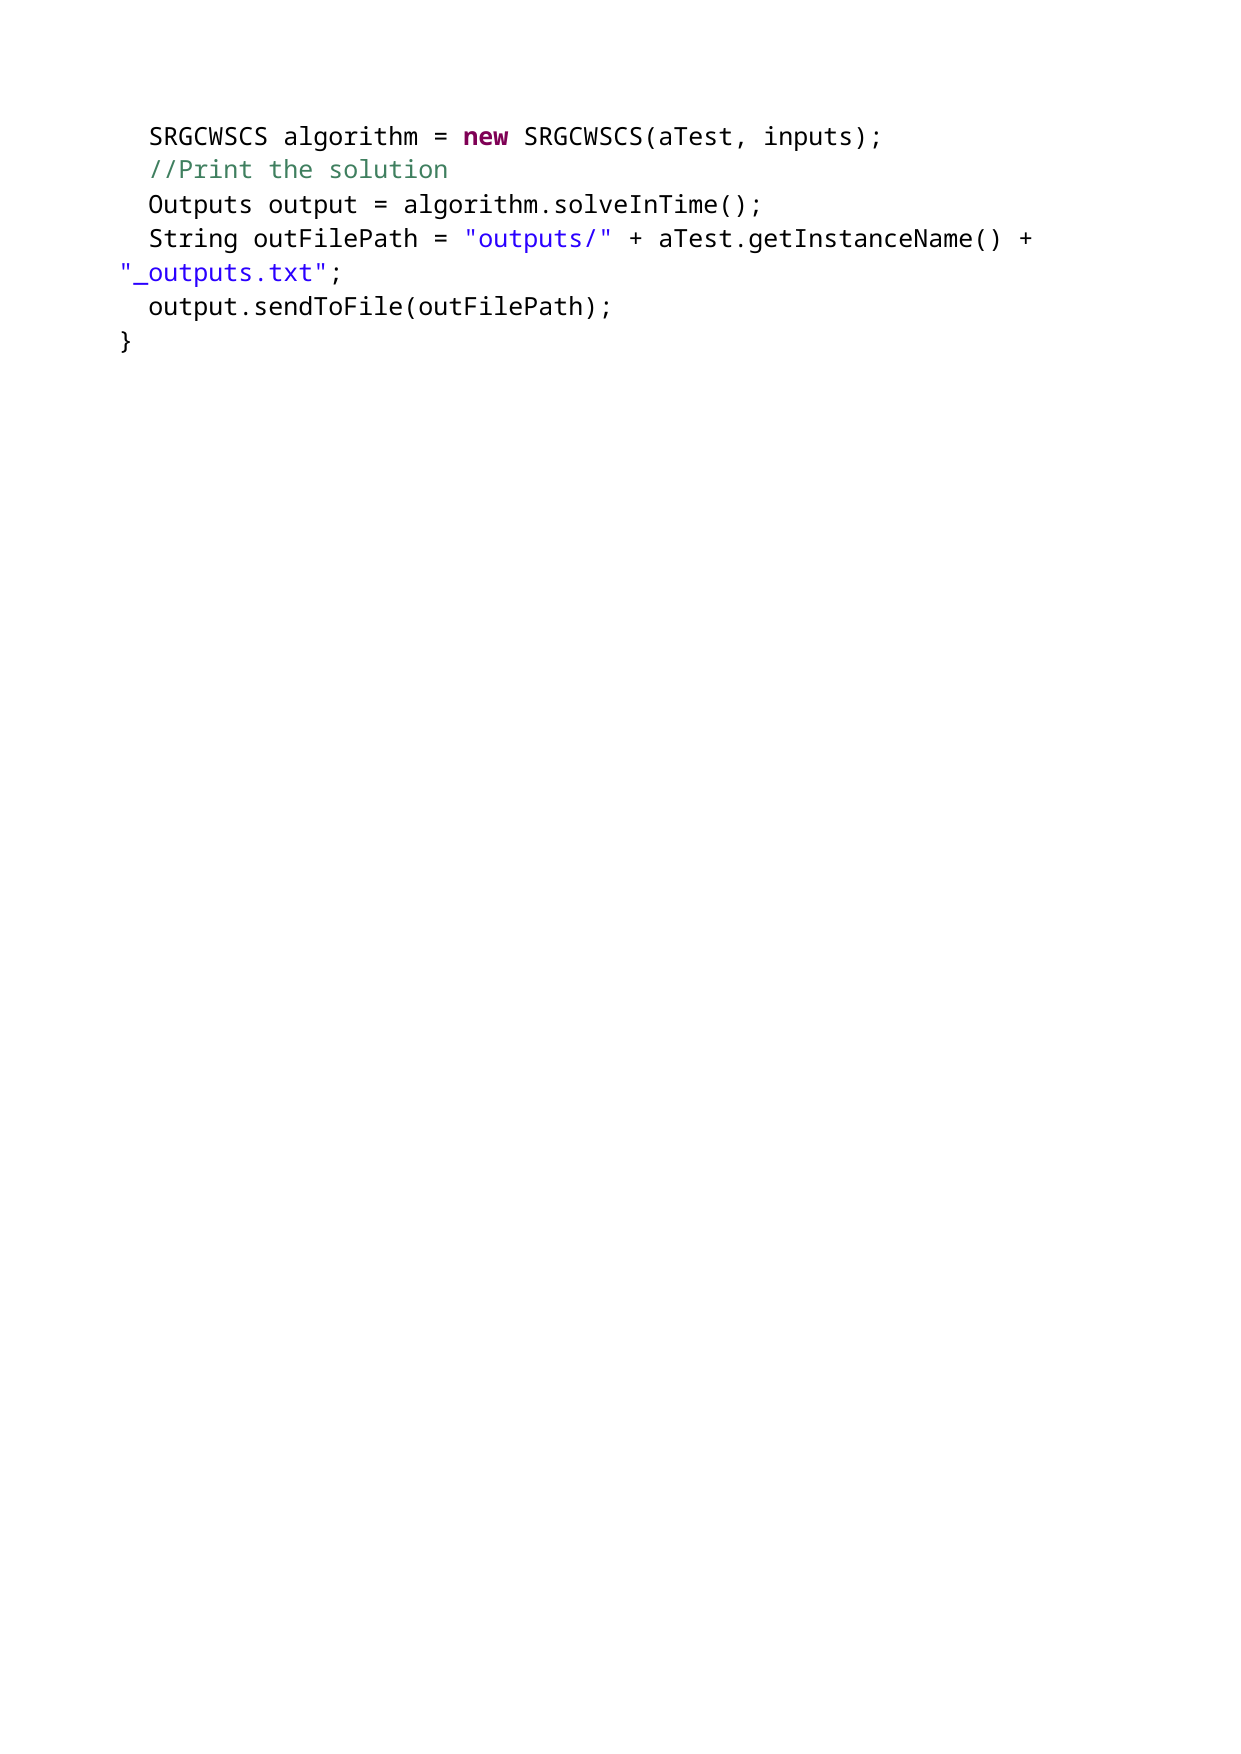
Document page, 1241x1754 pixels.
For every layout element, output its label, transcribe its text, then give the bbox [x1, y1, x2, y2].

text Outputs output = algorithm.solveInTime(); [118, 186, 1122, 220]
text //Print the solution [118, 152, 1122, 186]
text SRGCWSCS algorithm = new SRGCWSCS(aTest, inputs); [118, 118, 1122, 152]
text output.sendToFile(outFilePath); [118, 288, 1122, 322]
text String outFilePath = "outputs/" + aTest.getInstanceName() + "_outputs.txt"; [118, 220, 1122, 288]
text } [118, 322, 1122, 357]
